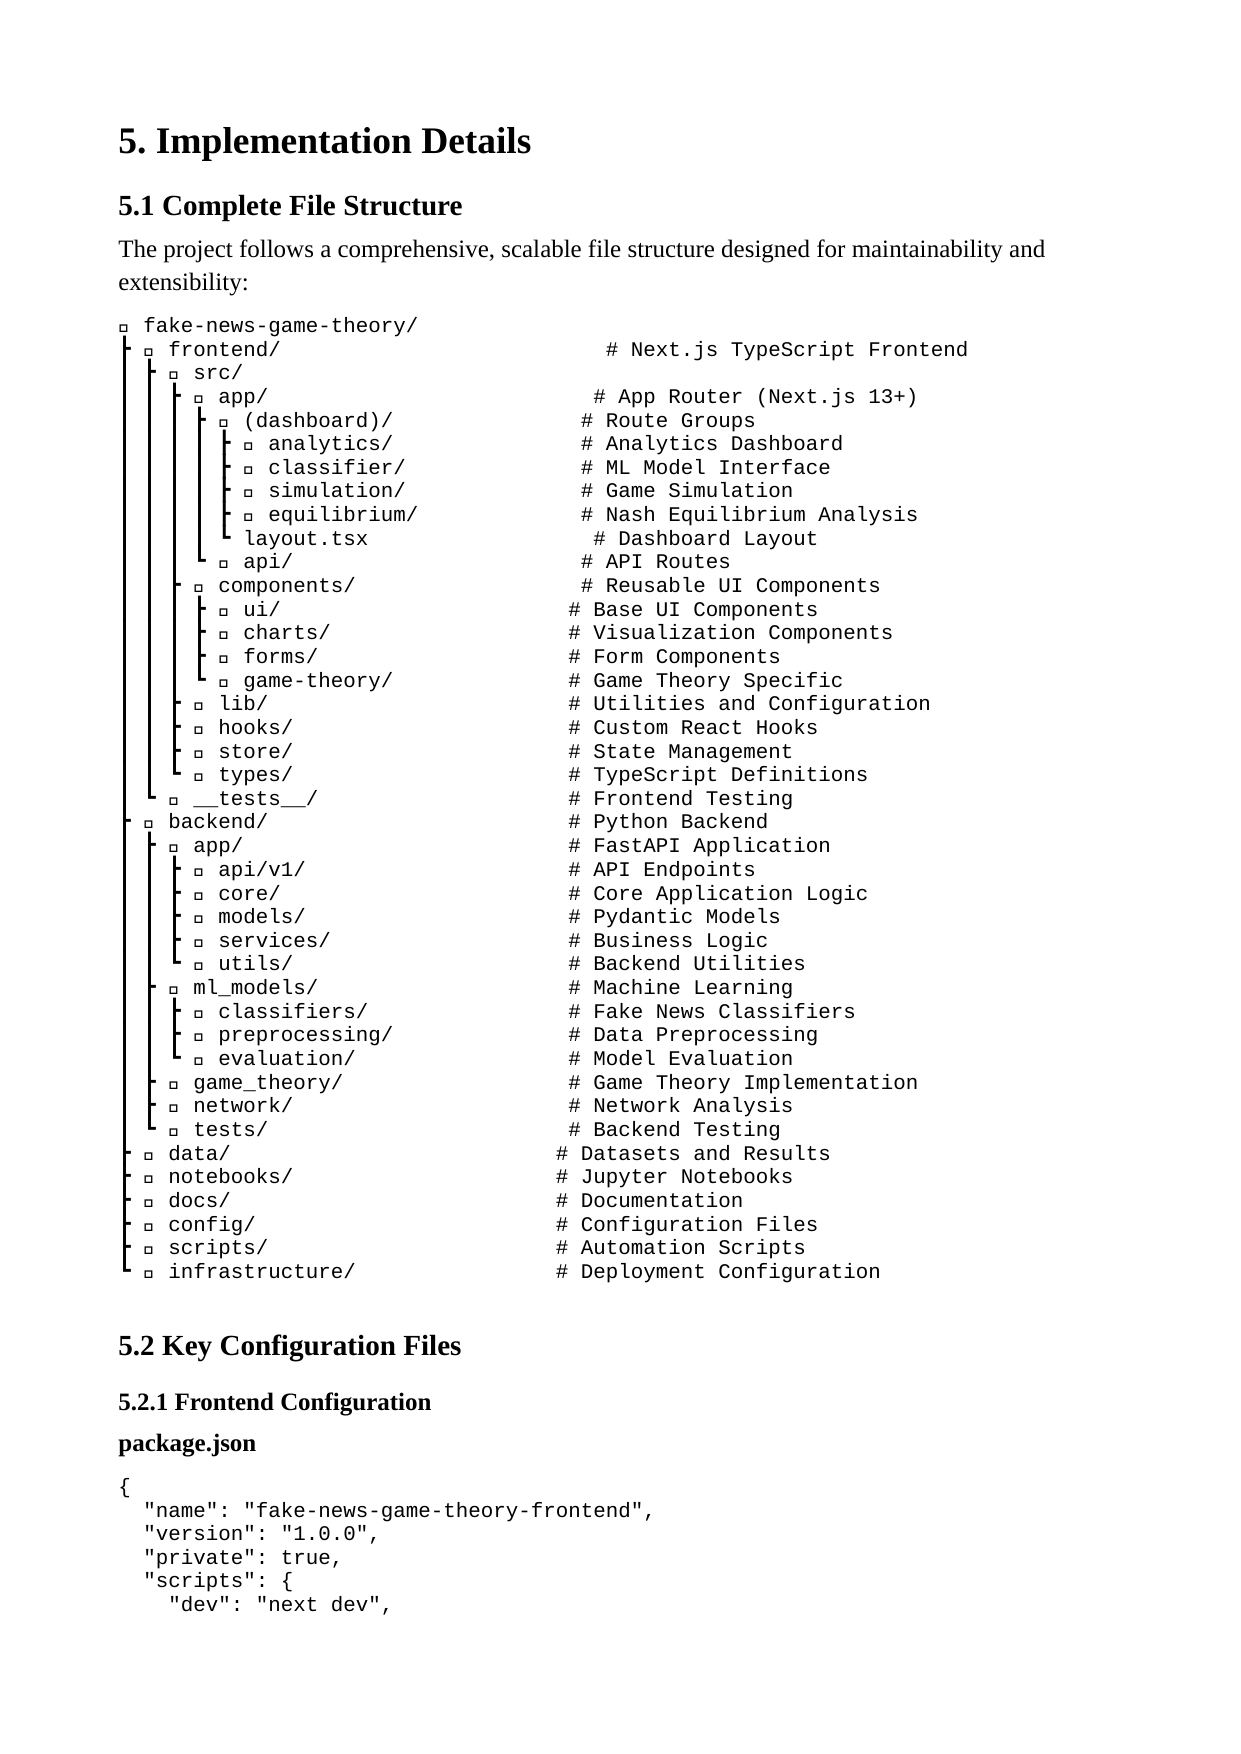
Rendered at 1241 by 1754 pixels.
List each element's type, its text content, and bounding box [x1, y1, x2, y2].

text "dev": "next dev", [118, 1594, 1122, 1618]
text ┃ ┃ ┃ ┃ ┣ 📂 classifier/ # ML Model Interface [226, 457, 1122, 481]
text ┃ ┃ ┗ 📂 types/ # TypeScript Definitions [151, 764, 1122, 788]
text ┣ 📂 backend/ # Python Backend [126, 812, 1122, 835]
text ┣ 📂 notebooks/ # Jupyter Notebooks [126, 1166, 1122, 1190]
subtitle 5. Implementation Details [118, 118, 1122, 161]
text ┣ 📂 data/ # Datasets and Results [126, 1143, 1122, 1166]
text ┃ ┃ ┃ ┃ ┣ 📂 analytics/ # Analytics Dashboard [226, 433, 1122, 457]
text ┃ ┃ ┣ 📂 components/ # Reusable UI Components [176, 575, 1122, 599]
text ┃ ┃ ┗ 📂 utils/ # Backend Utilities [151, 953, 1122, 977]
text ┃ ┣ 📂 game_theory/ # Game Theory Implementation [151, 1072, 1122, 1095]
text ┃ ┣ 📂 src/ [151, 362, 1122, 386]
text ┣ 📂 frontend/ # Next.js TypeScript Frontend [126, 339, 1122, 362]
text ┃ ┃ ┣ 📂 api/v1/ # API Endpoints [176, 859, 1122, 882]
text ┃ ┃ ┃ ┣ 📂 ui/ # Base UI Components [201, 599, 1122, 622]
text "scripts": { [118, 1571, 1122, 1594]
subtitle 5.2.1 Frontend Configuration [118, 1387, 1122, 1416]
text ┃ ┃ ┗ 📂 evaluation/ # Model Evaluation [151, 1048, 1122, 1072]
text ┗ 📂 infrastructure/ # Deployment Configuration [118, 1261, 1122, 1284]
text ┃ ┗ 📂 __tests__/ # Frontend Testing [126, 788, 1122, 812]
text ┃ ┃ ┣ 📂 classifiers/ # Fake News Classifiers [176, 1001, 1122, 1024]
text ┃ ┃ ┣ 📂 preprocessing/ # Data Preprocessing [176, 1024, 1122, 1048]
text ┃ ┣ 📂 app/ # FastAPI Application [151, 835, 1122, 859]
text ┃ ┃ ┣ 📂 services/ # Business Logic [176, 930, 1122, 953]
text "name": "fake-news-game-theory-frontend", [118, 1499, 1122, 1523]
text ┃ ┣ 📂 src/ [126, 362, 148, 386]
text ┃ ┃ ┃ ┃ ┣ 📂 equilibrium/ # Nash Equilibrium Analysis [226, 504, 1122, 528]
text ┃ ┃ ┃ ┗ 📂 game-theory/ # Game Theory Specific [176, 670, 1122, 693]
text ┃ ┣ 📂 network/ # Network Analysis [151, 1095, 1122, 1119]
text { [118, 1476, 1122, 1499]
text ┃ ┃ ┣ 📂 hooks/ # Custom React Hooks [176, 717, 1122, 741]
subtitle 5.2 Key Configuration Files [118, 1328, 1122, 1362]
text ┃ ┃ ┃ ┃ ┣ 📂 simulation/ # Game Simulation [226, 481, 1122, 504]
text ┃ ┃ ┣ 📂 models/ # Pydantic Models [176, 906, 1122, 930]
text ┃ ┗ 📂 tests/ # Backend Testing [126, 1119, 1122, 1143]
text ┃ ┃ ┣ 📂 lib/ # Utilities and Configuration [176, 693, 1122, 717]
text "private": true, [118, 1547, 1122, 1571]
text package.json [118, 1428, 1122, 1457]
text ┃ ┃ ┣ 📂 app/ # App Router (Next.js 13+) [176, 386, 1122, 409]
subtitle 5.1 Complete File Structure [118, 188, 1122, 222]
text ┃ ┃ ┃ ┗ 📂 api/ # API Routes [176, 551, 1122, 575]
text 📂 fake-news-game-theory/ [118, 315, 1122, 339]
text ┃ ┃ ┃ ┣ 📂 (dashboard)/ # Route Groups [201, 409, 1122, 433]
text ┣ 📂 scripts/ # Automation Scripts [126, 1237, 1122, 1261]
text ┣ 📂 docs/ # Documentation [126, 1190, 1122, 1213]
text ┃ ┃ ┣ 📂 store/ # State Management [176, 741, 1122, 764]
text ┃ ┃ ┃ ┣ 📂 charts/ # Visualization Components [201, 622, 1122, 646]
text ┃ ┃ ┃ ┣ 📂 forms/ # Form Components [201, 646, 1122, 670]
text ┃ ┃ ┃ ┃ ┗ layout.tsx # Dashboard Layout [201, 528, 1122, 551]
text The project follows a comprehensive, scalable file structure designed for maintainability and extensibility: [118, 234, 1122, 296]
text ┃ ┣ 📂 ml_models/ # Machine Learning [151, 977, 1122, 1001]
text "version": "1.0.0", [118, 1523, 1122, 1547]
text ┃ ┃ ┣ 📂 core/ # Core Application Logic [176, 882, 1122, 906]
text ┣ 📂 config/ # Configuration Files [126, 1213, 1122, 1237]
